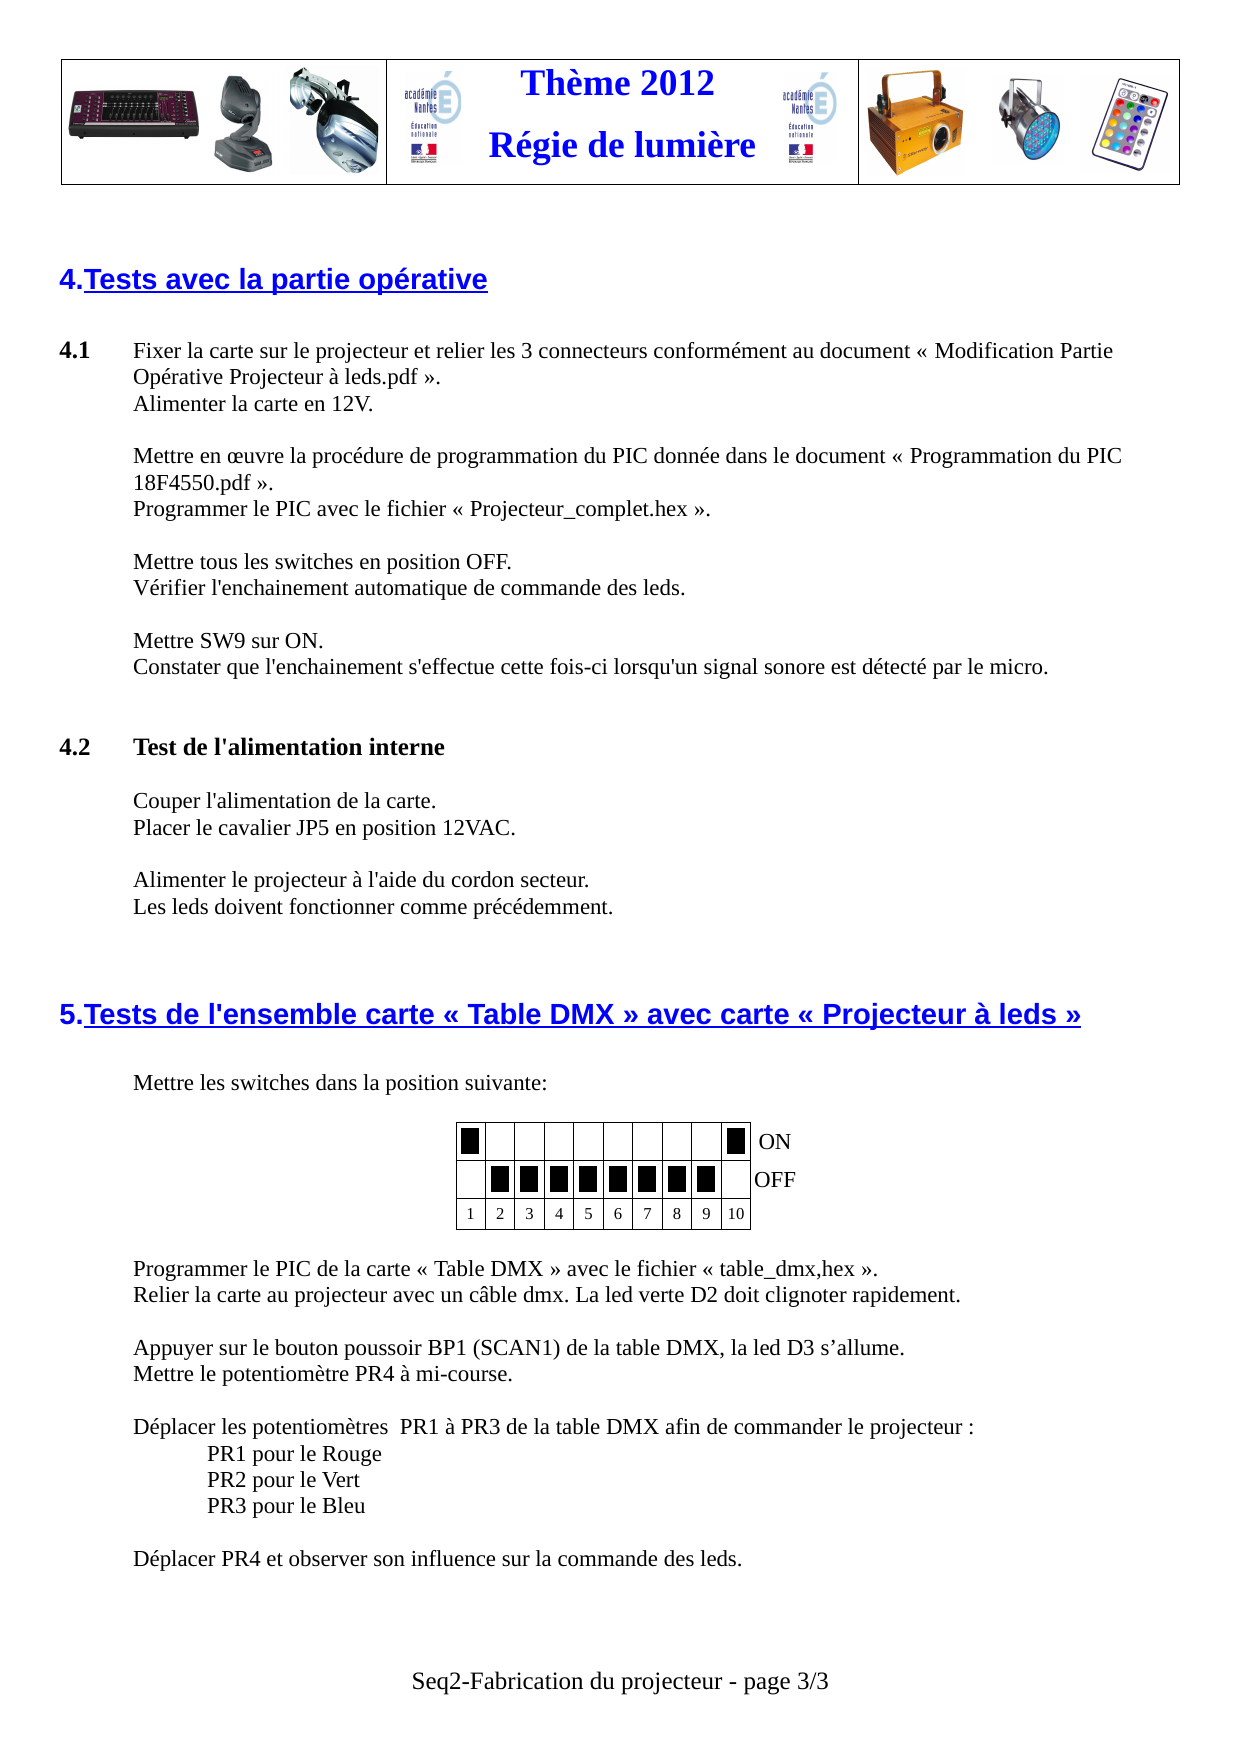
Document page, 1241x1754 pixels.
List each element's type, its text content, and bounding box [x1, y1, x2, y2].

table_cell 5 [574, 1199, 603, 1229]
picture [865, 66, 965, 177]
table_cell 3 [515, 1199, 544, 1229]
text Alimenter la carte en 12V. [59, 390, 1181, 416]
table_header [545, 1123, 573, 1160]
text Les leds doivent fonctionner comme précédemment. [59, 893, 1181, 919]
table_cell [604, 1161, 632, 1198]
text Mettre le potentiomètre PR4 à mi-course. [59, 1361, 1181, 1387]
table_cell 4 [545, 1199, 573, 1229]
table_cell [486, 1161, 514, 1198]
text Déplacer PR4 et observer son influence sur la commande des leds. [59, 1545, 1181, 1571]
table_cell 6 [604, 1199, 632, 1229]
table_cell 7 [633, 1199, 662, 1229]
text Programmer le PIC avec le fichier « Projecteur_complet.hex ». [59, 495, 1181, 522]
table_cell [545, 1161, 573, 1198]
table_header ON [751, 1122, 799, 1160]
text Mettre tous les switches en position OFF. [59, 548, 1181, 574]
table_header [663, 1123, 691, 1160]
table_cell 1 [457, 1199, 485, 1229]
text 4.1 Fixer la carte sur le projecteur et relier les 3 connecteurs conformément au document « Modification Partie Opérative Projecteur à leds.pdf ». [59, 335, 1181, 390]
table_cell [692, 1161, 721, 1198]
table_cell 2 [486, 1199, 514, 1229]
text PR2 pour le Vert [59, 1466, 1181, 1492]
picture [990, 74, 1065, 163]
picture [405, 71, 462, 163]
picture [1081, 75, 1179, 174]
table_header [633, 1123, 662, 1160]
text Appuyer sur le bouton poussoir BP1 (SCAN1) de la table DMX, la led D3 s’allume. [59, 1334, 1181, 1361]
text Relier la carte au projecteur avec un câble dmx. La led verte D2 doit clignoter rapidement. [59, 1281, 1181, 1308]
picture [783, 72, 837, 163]
table_cell 8 [663, 1199, 691, 1229]
table_cell OFF [751, 1160, 799, 1198]
subtitle Tests avec la partie opérative [59, 262, 1181, 296]
text PR1 pour le Rouge [59, 1439, 1181, 1466]
table_cell [722, 1161, 750, 1198]
text Vérifier l'enchainement automatique de commande des leds. [59, 574, 1181, 601]
table_header [604, 1123, 632, 1160]
table_cell [633, 1161, 662, 1198]
table_cell [515, 1161, 544, 1198]
text Programmer le PIC de la carte « Table DMX » avec le fichier « table_dmx,hex ». [59, 1255, 1181, 1281]
table_cell 10 [722, 1199, 750, 1229]
table_header [457, 1123, 485, 1160]
text Déplacer les potentiomètres PR1 à PR3 de la table DMX afin de commander le projecteur : [59, 1413, 1181, 1439]
subtitle Tests de l'ensemble carte « Table DMX » avec carte « Projecteur à leds » [59, 997, 1181, 1031]
table_cell 9 [692, 1199, 721, 1229]
table_header [486, 1123, 514, 1160]
text Mettre SW9 sur ON. [59, 627, 1181, 653]
text Constater que l'enchainement s'effectue cette fois-ci lorsqu'un signal sonore est détecté par le micro. [59, 653, 1181, 680]
table_cell [751, 1198, 799, 1229]
text Placer le cavalier JP5 en position 12VAC. [59, 814, 1181, 840]
table_header [722, 1123, 750, 1160]
table_cell [574, 1161, 603, 1198]
text Couper l'alimentation de la carte. [59, 787, 1181, 814]
text 4.2 Test de l'alimentation interne [59, 732, 1181, 761]
picture [67, 66, 379, 174]
text Mettre en œuvre la procédure de programmation du PIC donnée dans le document « Programmation du PIC 18F4550.pdf ». [59, 442, 1181, 495]
text Mettre les switches dans la position suivante: [59, 1069, 1181, 1096]
table_header [574, 1123, 603, 1160]
text PR3 pour le Bleu [59, 1492, 1181, 1519]
table_cell [457, 1161, 485, 1198]
text Alimenter le projecteur à l'aide du cordon secteur. [59, 867, 1181, 893]
table_header [692, 1123, 721, 1160]
table_header [515, 1123, 544, 1160]
table_cell [663, 1161, 691, 1198]
